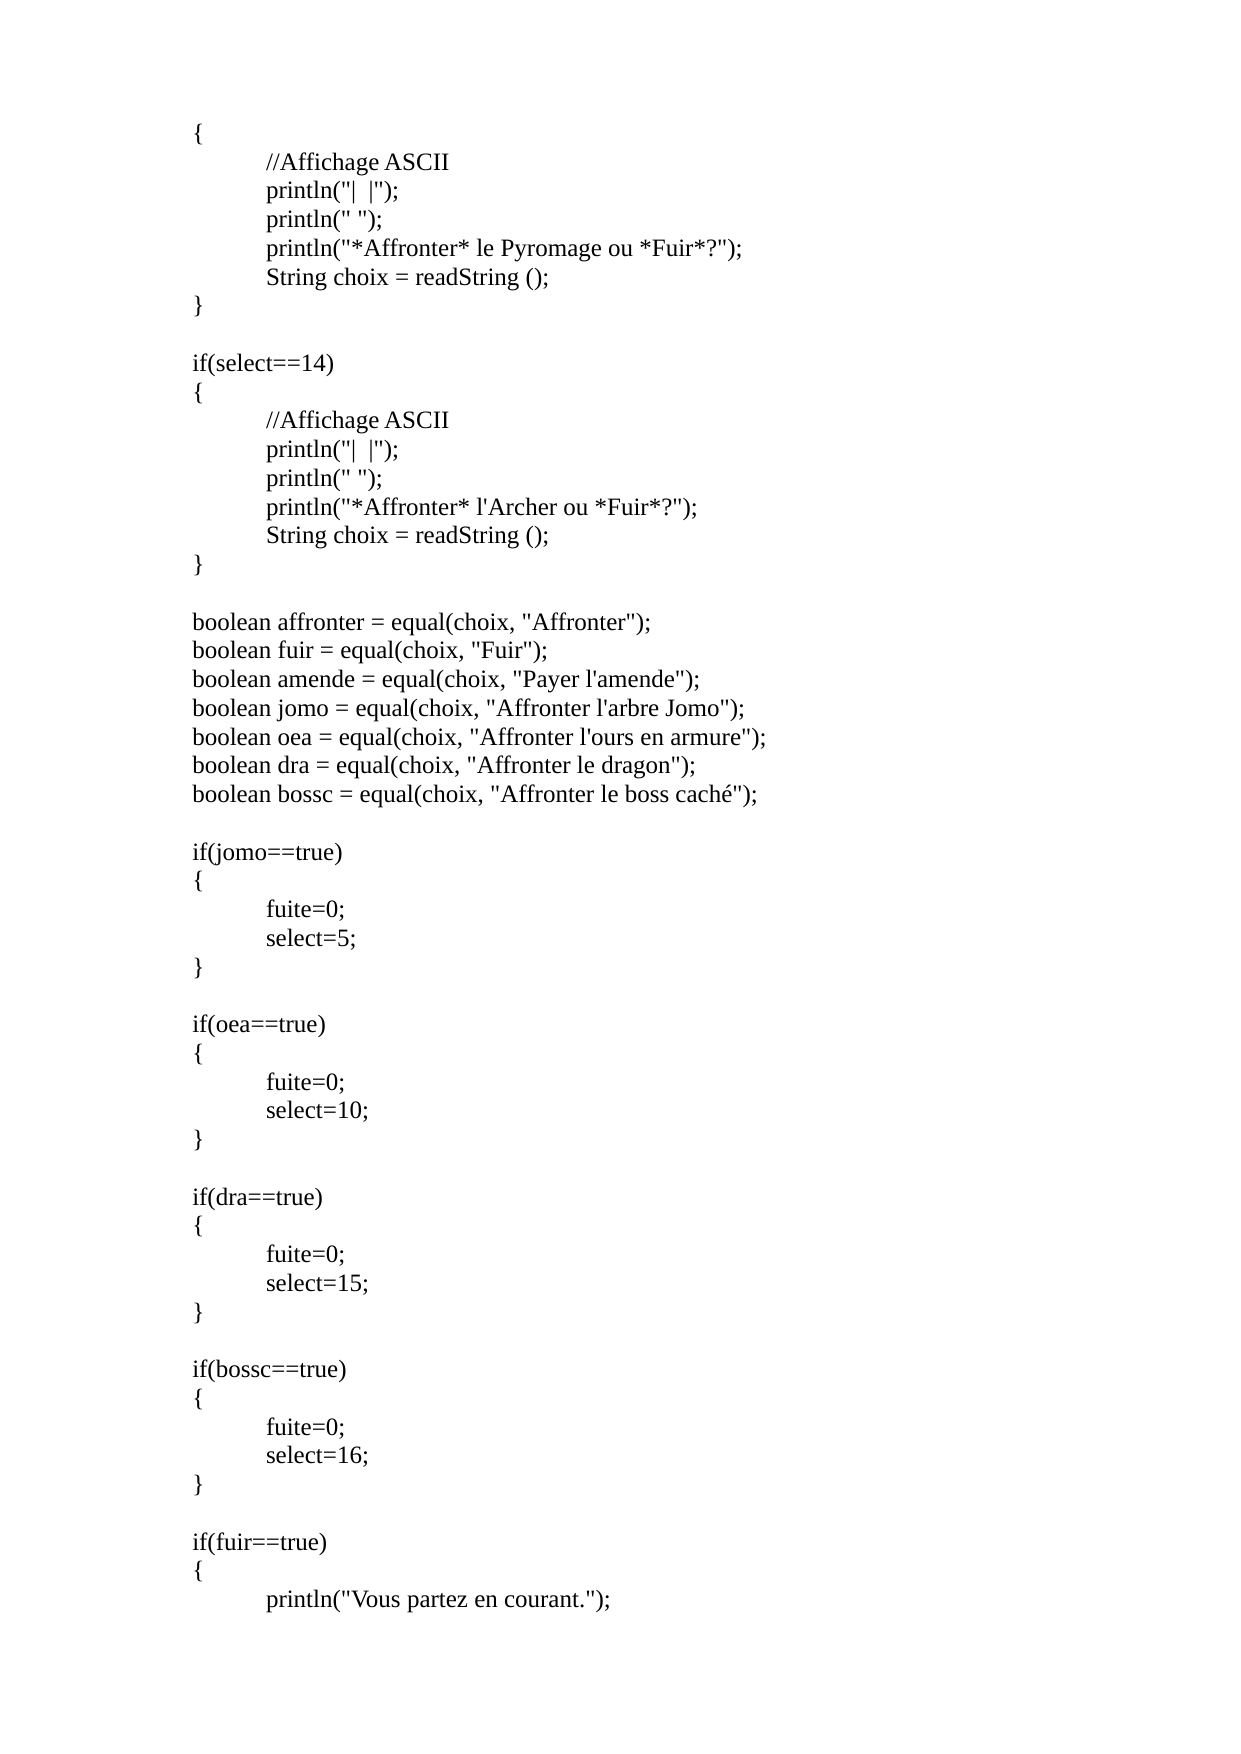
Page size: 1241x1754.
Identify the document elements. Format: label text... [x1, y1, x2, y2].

text if(jomo==true) [118, 837, 1122, 866]
text { [118, 377, 1122, 406]
text select=15; [118, 1268, 1122, 1297]
text boolean amende = equal(choix, "Payer l'amende"); [118, 664, 1122, 693]
text fuite=0; [118, 1412, 1122, 1441]
text boolean affronter = equal(choix, "Affronter"); [118, 607, 1122, 636]
text { [118, 1038, 1122, 1067]
text boolean oea = equal(choix, "Affronter l'ours en armure"); [118, 722, 1122, 751]
text } [118, 549, 1122, 578]
text { [118, 118, 1122, 147]
text boolean fuir = equal(choix, "Fuir"); [118, 636, 1122, 664]
text fuite=0; [118, 1067, 1122, 1096]
text //Affichage ASCII [118, 147, 1122, 176]
text boolean dra = equal(choix, "Affronter le dragon"); [118, 751, 1122, 779]
text } [118, 1124, 1122, 1153]
text { [118, 1556, 1122, 1584]
text select=16; [118, 1441, 1122, 1469]
text { [118, 1383, 1122, 1412]
text fuite=0; [118, 894, 1122, 923]
text String choix = readString (); [118, 521, 1122, 549]
text { [118, 866, 1122, 894]
text println("*Affronter* l'Archer ou *Fuir*?"); [118, 492, 1122, 521]
text String choix = readString (); [118, 262, 1122, 291]
text println(" "); [118, 463, 1122, 492]
text println("| |"); [118, 176, 1122, 204]
text { [118, 1211, 1122, 1239]
text if(bossc==true) [118, 1354, 1122, 1383]
text //Affichage ASCII [118, 406, 1122, 434]
text select=10; [118, 1096, 1122, 1124]
text if(dra==true) [118, 1182, 1122, 1211]
text boolean bossc = equal(choix, "Affronter le boss caché"); [118, 779, 1122, 808]
text } [118, 291, 1122, 319]
text println("Vous partez en courant."); [118, 1584, 1122, 1613]
text } [118, 952, 1122, 981]
text if(select==14) [118, 348, 1122, 377]
text if(oea==true) [118, 1009, 1122, 1038]
text println("| |"); [118, 434, 1122, 463]
text select=5; [118, 923, 1122, 952]
text println(" "); [118, 204, 1122, 233]
text if(fuir==true) [118, 1527, 1122, 1556]
text } [118, 1297, 1122, 1326]
text } [118, 1469, 1122, 1498]
text fuite=0; [118, 1239, 1122, 1268]
text boolean jomo = equal(choix, "Affronter l'arbre Jomo"); [118, 693, 1122, 722]
text println("*Affronter* le Pyromage ou *Fuir*?"); [118, 233, 1122, 262]
